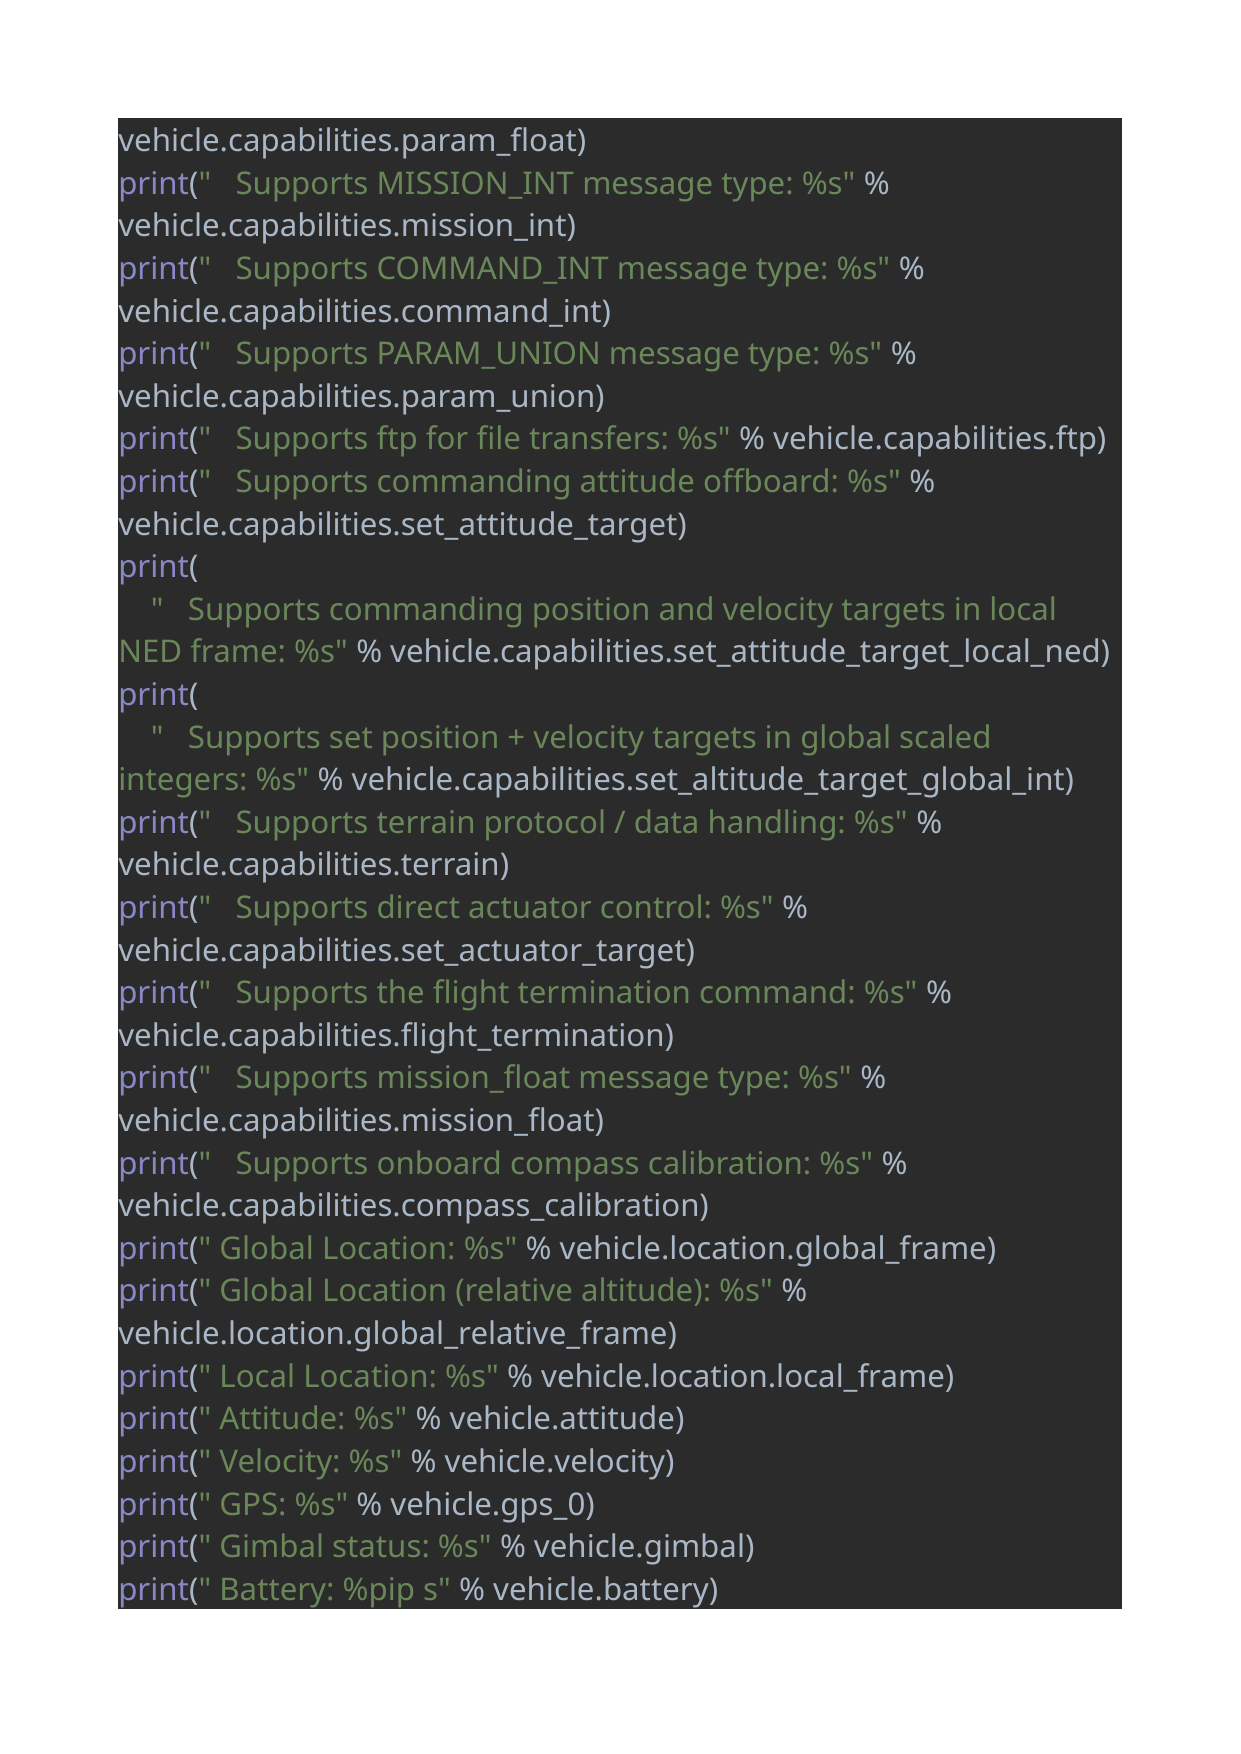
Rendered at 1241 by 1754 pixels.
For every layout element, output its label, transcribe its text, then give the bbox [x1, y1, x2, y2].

text vehicle.capabilities.param_float) print(" Supports MISSION_INT message type: %s" % vehicle.capabilities.mission_int) print(" Supports COMMAND_INT message type: %s" % vehicle.capabilities.command_int) print(" Supports PARAM_UNION message type: %s" % vehicle.capabilities.param_union) print(" Supports ftp for file transfers: %s" % vehicle.capabilities.ftp) print(" Supports commanding attitude offboard: %s" % vehicle.capabilities.set_attitude_target) print( " Supports commanding position and velocity targets in local NED frame: %s" % vehicle.capabilities.set_attitude_target_local_ned) print( " Supports set position + velocity targets in global scaled integers: %s" % vehicle.capabilities.set_altitude_target_global_int) print(" Supports terrain protocol / data handling: %s" % vehicle.capabilities.terrain) print(" Supports direct actuator control: %s" % vehicle.capabilities.set_actuator_target) print(" Supports the flight termination command: %s" % vehicle.capabilities.flight_termination) print(" Supports mission_float message type: %s" % vehicle.capabilities.mission_float) print(" Supports onboard compass calibration: %s" % vehicle.capabilities.compass_calibration) print(" Global Location: %s" % vehicle.location.global_frame) print(" Global Location (relative altitude): %s" % vehicle.location.global_relative_frame) print(" Local Location: %s" % vehicle.location.local_frame) print(" Attitude: %s" % vehicle.attitude) print(" Velocity: %s" % vehicle.velocity) print(" GPS: %s" % vehicle.gps_0) print(" Gimbal status: %s" % vehicle.gimbal) print(" Battery: %pip s" % vehicle.battery) [118, 118, 1122, 1609]
